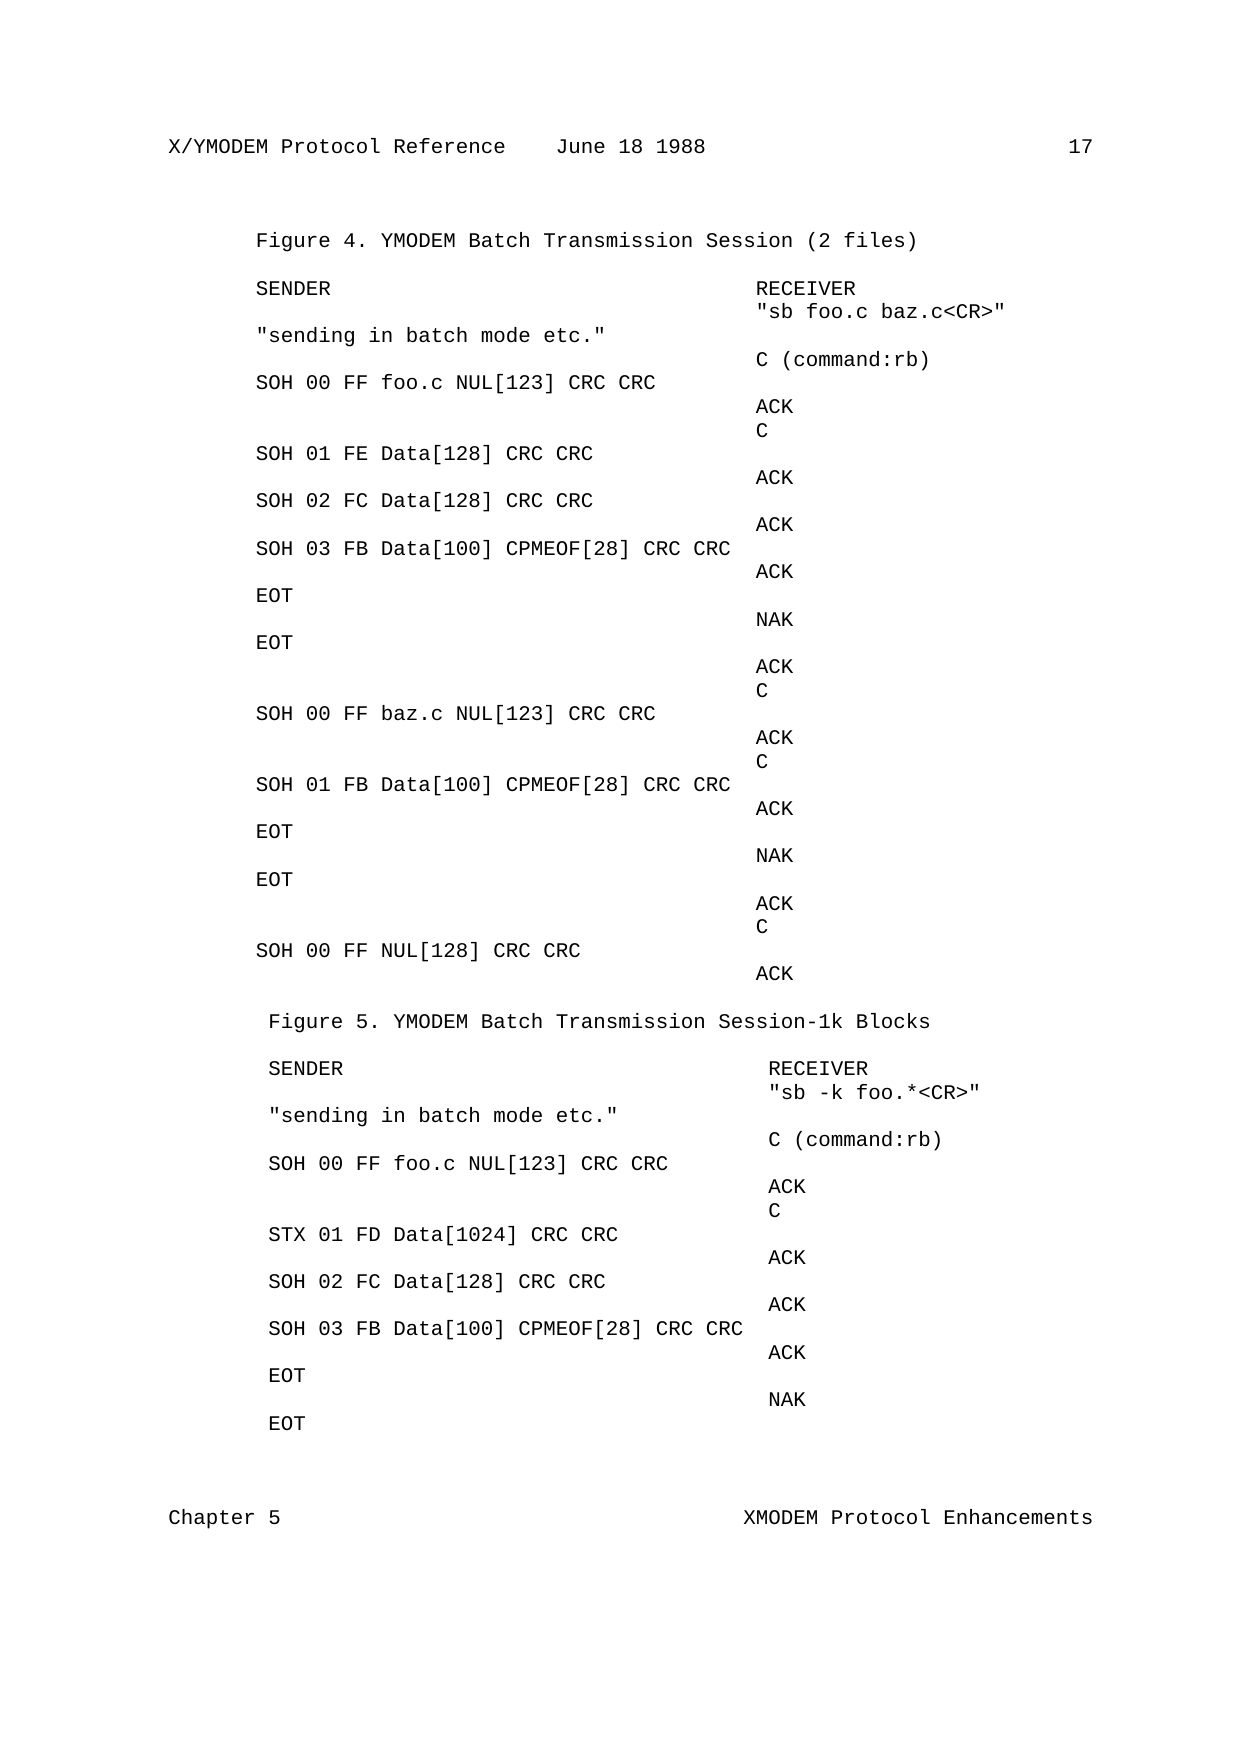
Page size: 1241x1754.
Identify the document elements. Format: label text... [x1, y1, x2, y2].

text X/YMODEM Protocol Reference June 18 1988 17 Figure 4. YMODEM Batch Transmission Session (2 files) SENDER RECEIVER "sb foo.c baz.c<CR>" "sending in batch mode etc." C (command:rb) SOH 00 FF foo.c NUL[123] CRC CRC ACK C SOH 01 FE Data[128] CRC CRC ACK SOH 02 FC Data[128] CRC CRC ACK SOH 03 FB Data[100] CPMEOF[28] CRC CRC ACK EOT NAK EOT ACK C SOH 00 FF baz.c NUL[123] CRC CRC ACK C SOH 01 FB Data[100] CPMEOF[28] CRC CRC ACK EOT NAK EOT ACK C SOH 00 FF NUL[128] CRC CRC ACK Figure 5. YMODEM Batch Transmission Session-1k Blocks SENDER RECEIVER "sb -k foo.*<CR>" "sending in batch mode etc." C (command:rb) SOH 00 FF foo.c NUL[123] CRC CRC ACK C STX 01 FD Data[1024] CRC CRC ACK SOH 02 FC Data[128] CRC CRC ACK SOH 03 FB Data[100] CPMEOF[28] CRC CRC ACK EOT NAK EOT Chapter 5 XMODEM Protocol Enhancements [118, 88, 1122, 1649]
